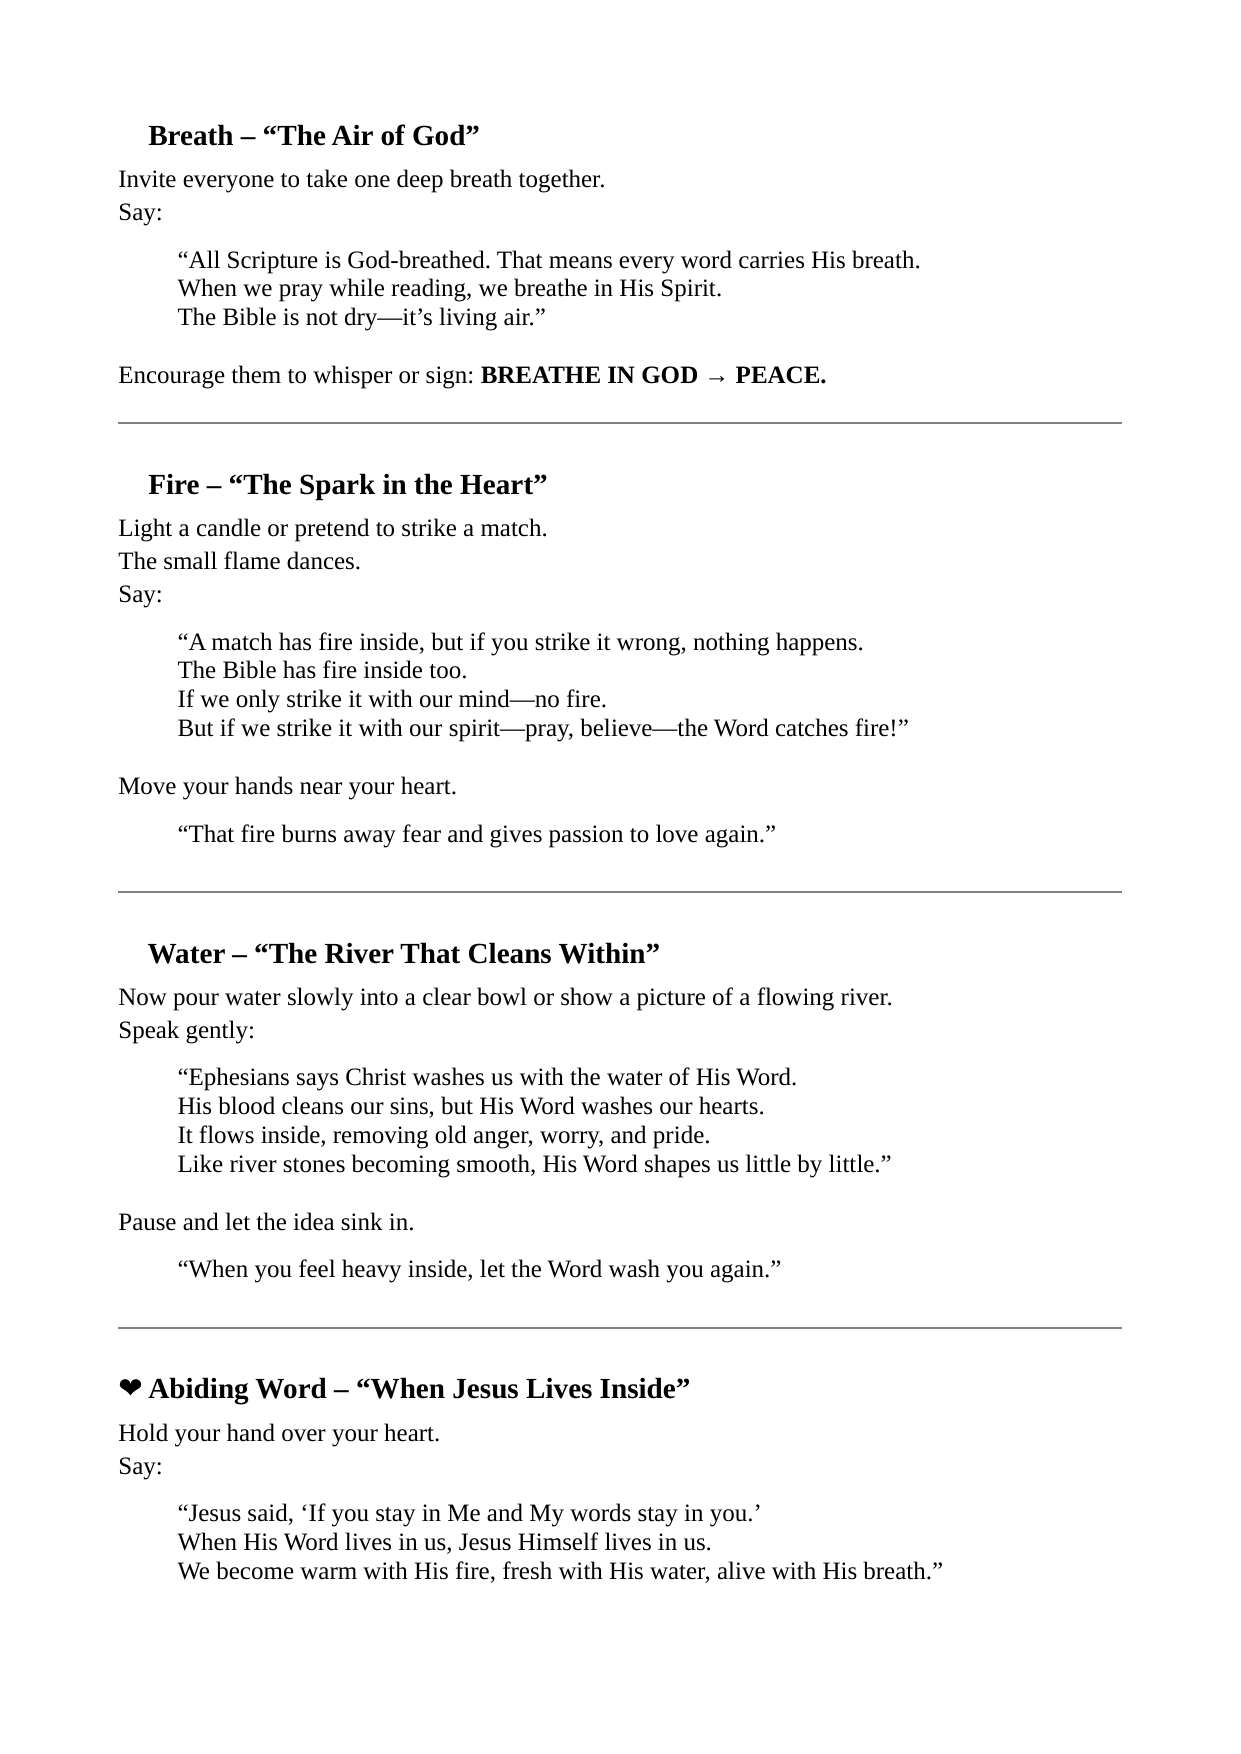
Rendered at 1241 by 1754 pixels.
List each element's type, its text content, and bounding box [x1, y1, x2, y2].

text Invite everyone to take one deep breath together. Say: [118, 164, 1122, 226]
text “A match has fire inside, but if you strike it wrong, nothing happens. The Bible has fire inside too. If we only strike it with our mind—no fire. But if we strike it with our spirit—pray, believe—the Word catches fire!” [177, 627, 1063, 742]
text Move your hands near your heart. [118, 771, 1122, 800]
text Light a candle or pretend to strike a match. The small flame dances. Say: [118, 513, 1122, 608]
text “When you feel heavy inside, let the Word wash you again.” [177, 1254, 1063, 1283]
subtitle ❤️ Abiding Word – “When Jesus Lives Inside” [118, 1372, 1122, 1405]
text “Jesus said, ‘If you stay in Me and My words stay in you.’ When His Word lives in us, Jesus Himself lives in us. We become warm with His fire, fresh with His water, alive with His breath.” [177, 1498, 1063, 1584]
text Pause and let the idea sink in. [118, 1207, 1122, 1236]
text Now pour water slowly into a clear bowl or show a picture of a flowing river. Speak gently: [118, 982, 1122, 1044]
subtitle 🔥 Fire – “The Spark in the Heart” [118, 467, 1122, 501]
text Encourage them to whisper or sign: BREATHE IN GOD → PEACE. [118, 361, 1122, 389]
subtitle 💧 Water – “The River That Cleans Within” [118, 936, 1122, 969]
text “Ephesians says Christ washes us with the water of His Word. His blood cleans our sins, but His Word washes our hearts. It flows inside, removing old anger, worry, and pride. Like river stones becoming smooth, His Word shapes us little by little.” [177, 1062, 1063, 1177]
text Hold your hand over your heart. Say: [118, 1418, 1122, 1479]
text “That fire burns away fear and gives passion to love again.” [177, 819, 1063, 847]
subtitle 💨 Breath – “The Air of God” [118, 118, 1122, 152]
text “All Scripture is God-breathed. That means every word carries His breath. When we pray while reading, we breathe in His Spirit. The Bible is not dry—it’s living air.” [177, 245, 1063, 331]
